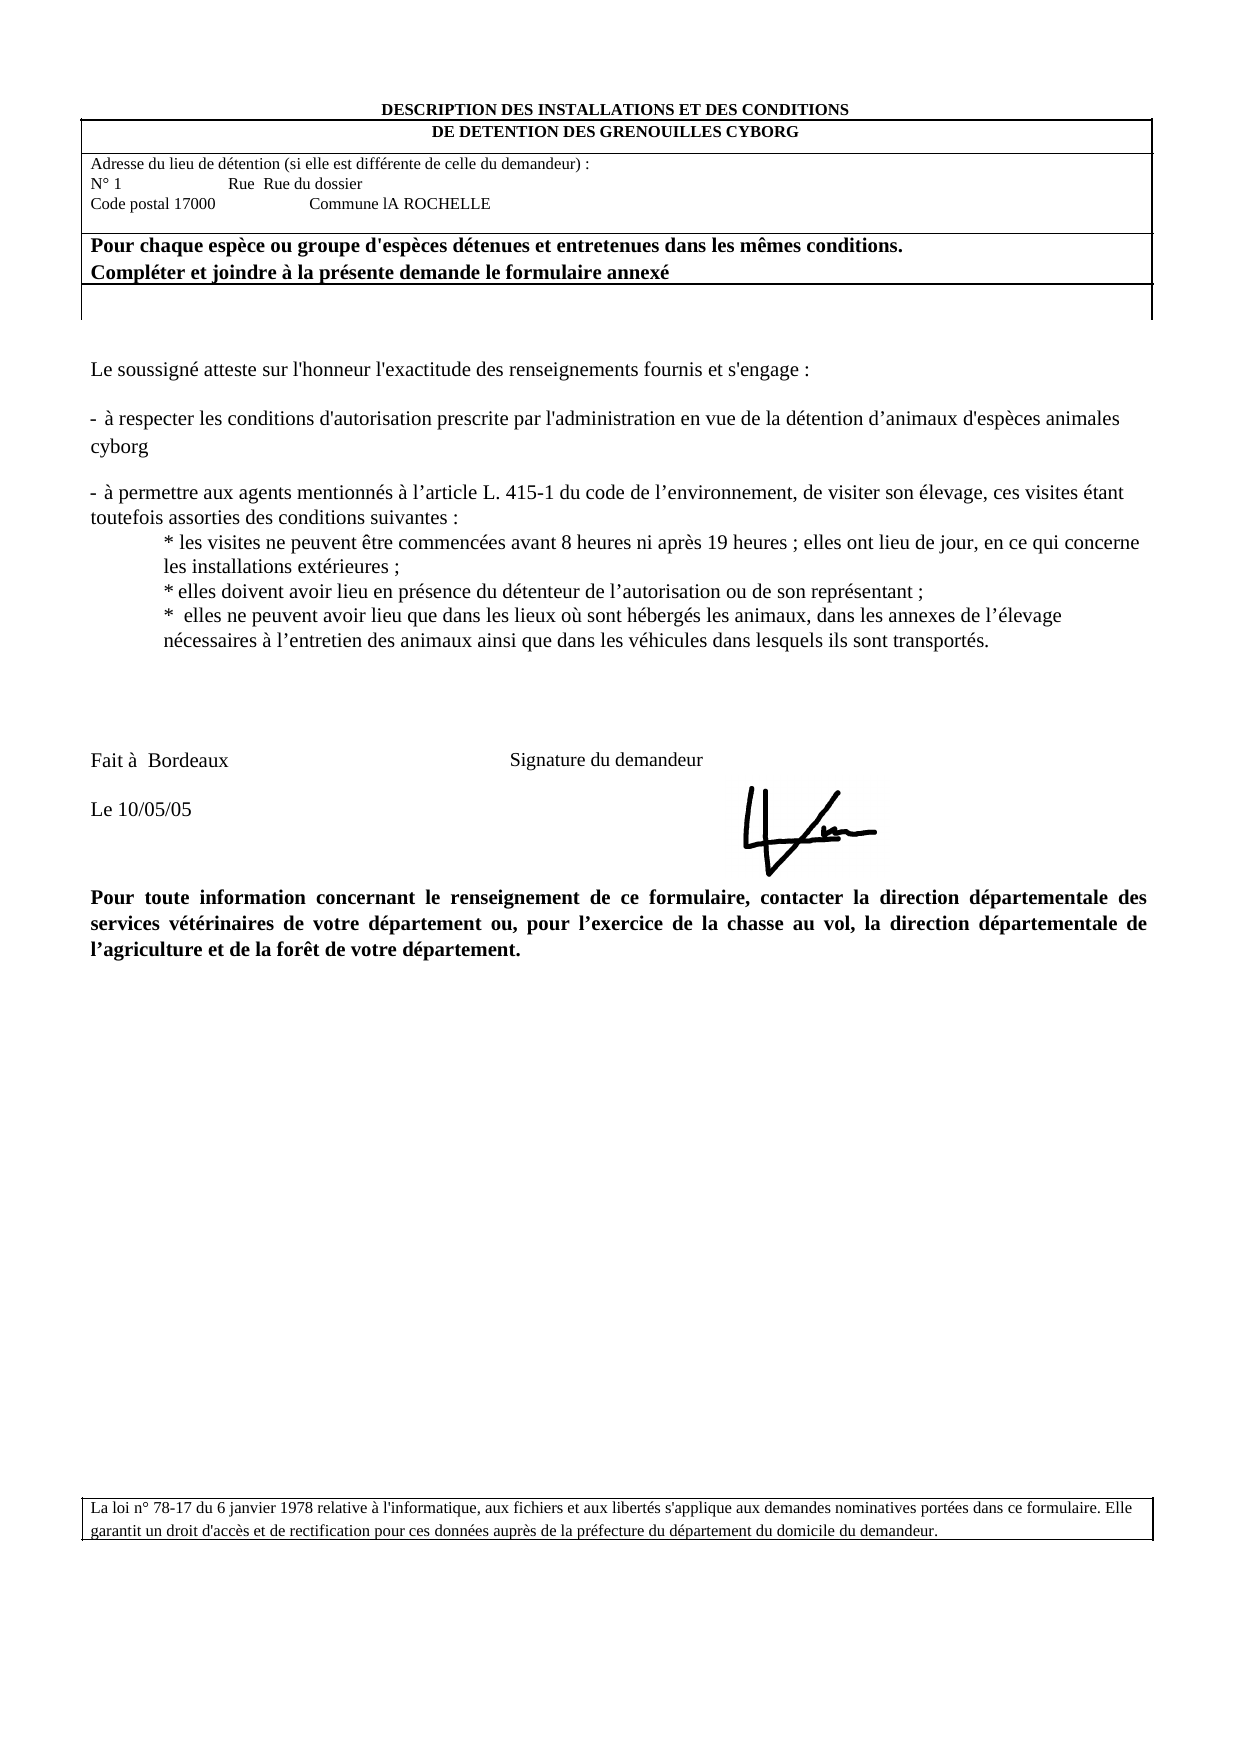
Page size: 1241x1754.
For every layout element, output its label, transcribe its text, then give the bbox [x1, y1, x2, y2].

text Signature du demandeur [509, 748, 1148, 771]
text N° 1 Rue Rue du dossier [90, 174, 1148, 193]
text DESCRIPTION DES INSTALLATIONS ET DES CONDITIONS [89, 100, 1141, 119]
text Code postal 17000 Commune lA ROCHELLE [90, 193, 1148, 213]
text Fait à Bordeaux [90, 748, 466, 772]
text Le soussigné atteste sur l'honneur l'exactitude des renseignements fournis et s'engage : [90, 357, 1148, 381]
list à respecter les conditions d'autorisation prescrite par l'administration en vue de la détention d’animaux d'espèces animales cyborg [89, 406, 1140, 458]
list elles doivent avoir lieu en présence du détenteur de l’autorisation ou de son représentant ; [163, 579, 1148, 603]
list les visites ne peuvent être commencées avant 8 heures ni après 19 heures ; elles ont lieu de jour, en ce qui concerne les installations extérieures ; [163, 530, 1140, 578]
text Pour toute information concernant le renseignement de ce formulaire, contacter la direction départementale des services vétérinaires de votre département ou, pour l’exercice de la chasse au vol, la direction départementale de l’agriculture et de la forêt de votre département. [90, 885, 1148, 961]
text [890, 797, 1148, 821]
text DE DETENTION DES GRENOUILLES CYBORG [89, 122, 1141, 141]
text Le 10/05/05 [90, 797, 725, 821]
list à permettre aux agents mentionnés à l’article L. 415-1 du code de l’environnement, de visiter son élevage, ces visites étant toutefois assorties des conditions suivantes : [89, 479, 1140, 529]
picture [725, 775, 890, 878]
text Adresse du lieu de détention (si elle est différente de celle du demandeur) : [90, 154, 1148, 173]
text Compléter et joindre à la présente demande le formulaire annexé [90, 260, 1148, 283]
list elles ne peuvent avoir lieu que dans les lieux où sont hébergés les animaux, dans les annexes de l’élevage nécessaires à l’entretien des animaux ainsi que dans les véhicules dans lesquels ils sont transportés. [163, 603, 1140, 652]
text Pour chaque espèce ou groupe d'espèces détenues et entretenues dans les mêmes conditions. [90, 234, 1148, 257]
text La loi n° 78-17 du 6 janvier 1978 relative à l'informatique, aux fichiers et aux libertés s'applique aux demandes nominatives portées dans ce formulaire. Elle garantit un droit d'accès et de rectification pour ces données auprès de la préfecture du département du domicile du demandeur. [90, 1499, 1140, 1539]
